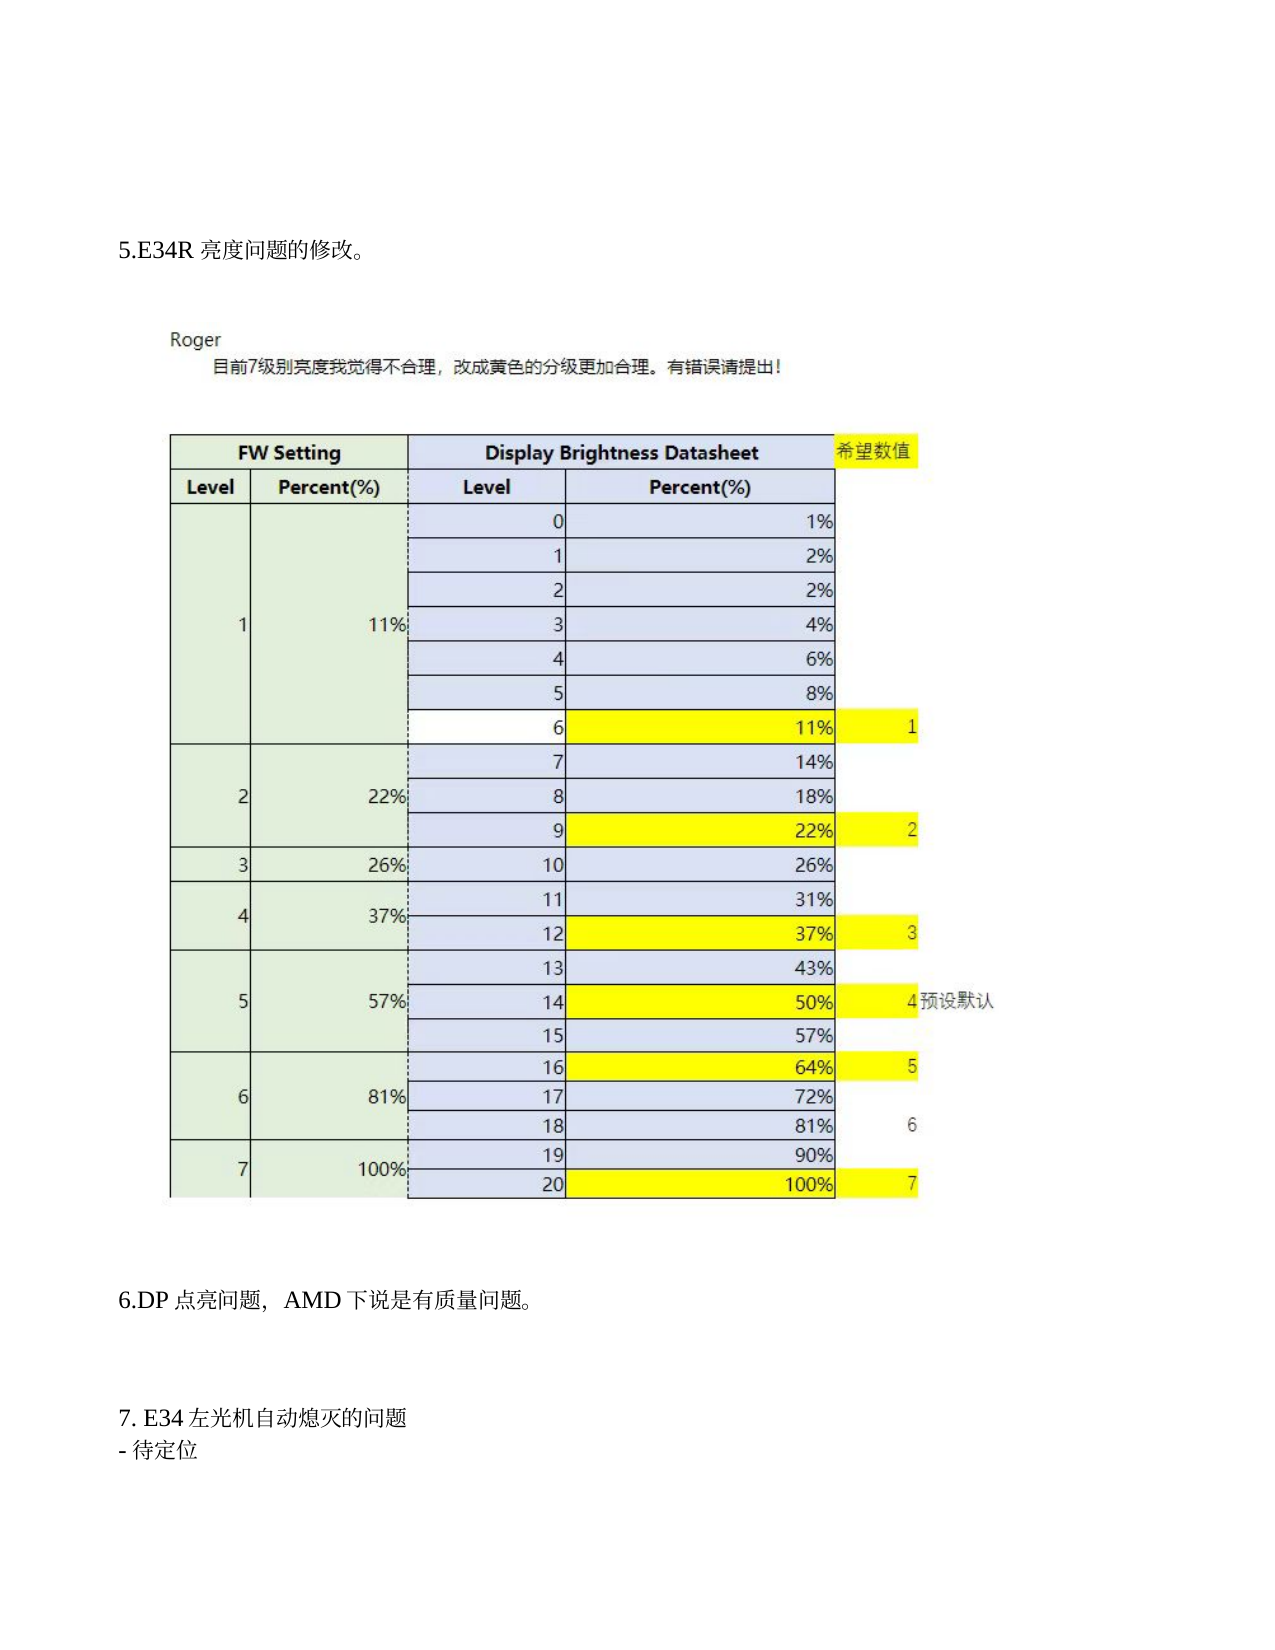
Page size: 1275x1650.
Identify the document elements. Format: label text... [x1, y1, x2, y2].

picture [161, 322, 1114, 1227]
text 6.DP点亮问题，AMD下说是有质量问题。 [118, 1284, 1157, 1315]
text 5.E34R 亮度问题的修改。 [118, 233, 1157, 264]
text - 待定位 [118, 1433, 1157, 1464]
text 7. E34左光机自动熄灭的问题 [118, 1401, 1157, 1433]
